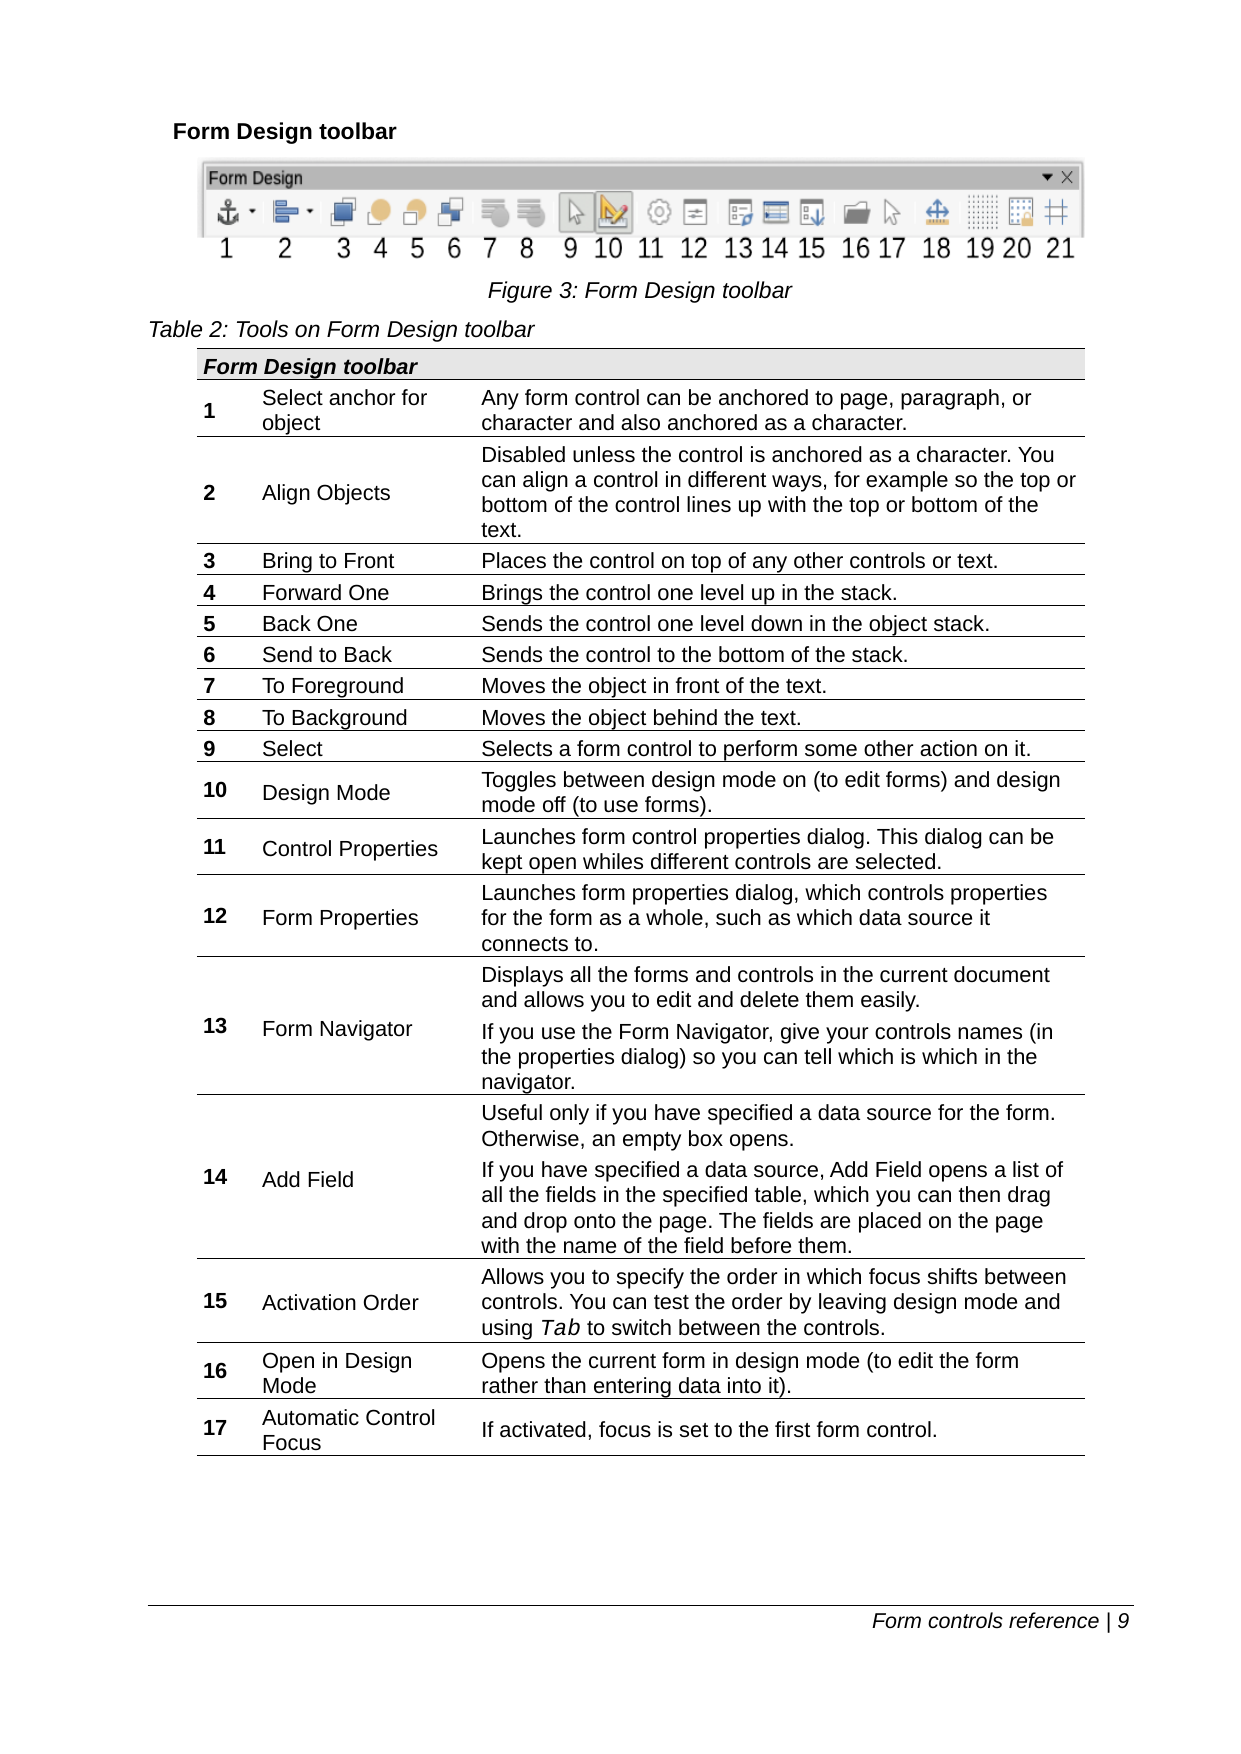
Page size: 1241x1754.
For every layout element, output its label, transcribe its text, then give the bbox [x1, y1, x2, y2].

table_cell 17 [197, 1399, 256, 1455]
table_cell Select anchor for object [256, 380, 475, 436]
table_cell Toggles between design mode on (to edit forms) and design mode off (to use forms). [475, 762, 1085, 818]
picture [197, 157, 1085, 259]
text Form Design toolbar [173, 118, 1134, 144]
table_cell 10 [197, 762, 256, 818]
table_cell Useful only if you have specified a data source for the form. Otherwise, an empty box opens. If you have specified a data source, Add Field opens a list of all the fields in the specified table, which you can then drag and drop onto the page. The fields are placed on the page with the name of the field before them. [475, 1095, 1085, 1258]
table_cell 12 [197, 875, 256, 956]
table_cell Bring to Front [256, 544, 475, 574]
table_cell Send to Back [256, 637, 475, 667]
table_cell Add Field [256, 1095, 475, 1258]
table_cell Open in Design Mode [256, 1343, 475, 1398]
table_cell 11 [197, 819, 256, 874]
table_cell 5 [197, 606, 256, 636]
list Table 2: Tools on Form Design toolbar [148, 316, 1134, 342]
table_cell Back One [256, 606, 475, 636]
table_cell Launches form properties dialog, which controls properties for the form as a whole, such as which data source it connects to. [475, 875, 1085, 956]
table_cell Forward One [256, 575, 475, 605]
table_cell Brings the control one level up in the stack. [475, 575, 1085, 605]
table_cell If activated, focus is set to the first form control. [475, 1399, 1085, 1455]
table_cell 15 [197, 1259, 256, 1342]
table_cell To Background [256, 700, 475, 730]
table_cell Select [256, 731, 475, 761]
table_cell Automatic Control Focus [256, 1399, 475, 1455]
table_cell 8 [197, 700, 256, 730]
table_cell Control Properties [256, 819, 475, 874]
table_cell Allows you to specify the order in which focus shifts between controls. You can test the order by leaving design mode and using Tab to switch between the controls. [475, 1259, 1085, 1342]
table_cell 3 [197, 544, 256, 574]
table_cell Form Properties [256, 875, 475, 956]
table_cell 13 [197, 957, 256, 1094]
table_cell Sends the control one level down in the object stack. [475, 606, 1085, 636]
table_cell 1 [197, 380, 256, 436]
table_cell Opens the current form in design mode (to edit the form rather than entering data into it). [475, 1343, 1085, 1398]
table_cell Moves the object in front of the text. [475, 669, 1085, 699]
table_cell 16 [197, 1343, 256, 1398]
table_cell Launches form control properties dialog. This dialog can be kept open whiles different controls are selected. [475, 819, 1085, 874]
table_cell Design Mode [256, 762, 475, 818]
table_cell Disabled unless the control is anchored as a character. You can align a control in different ways, for example so the top or bottom of the control lines up with the top or bottom of the text. [475, 437, 1085, 542]
table_cell Form Navigator [256, 957, 475, 1094]
text Figure 3: Form Design toolbar [197, 277, 1085, 303]
table_cell Selects a form control to perform some other action on it. [475, 731, 1085, 761]
table_cell 7 [197, 669, 256, 699]
table_cell Activation Order [256, 1259, 475, 1342]
table_cell 4 [197, 575, 256, 605]
table_cell Any form control can be anchored to page, paragraph, or character and also anchored as a character. [475, 380, 1085, 436]
table_cell 2 [197, 437, 256, 542]
table_cell Align Objects [256, 437, 475, 542]
table_cell Sends the control to the bottom of the stack. [475, 637, 1085, 667]
table_cell 6 [197, 637, 256, 667]
table_header [475, 349, 1085, 379]
table_cell Displays all the forms and controls in the current document and allows you to edit and delete them easily. If you use the Form Navigator, give your controls names (in the properties dialog) so you can tell which is which in the navigator. [475, 957, 1085, 1094]
table_header Form Design toolbar [197, 349, 475, 379]
table_cell 14 [197, 1095, 256, 1258]
table_cell To Foreground [256, 669, 475, 699]
table_cell 9 [197, 731, 256, 761]
table_cell Places the control on top of any other controls or text. [475, 544, 1085, 574]
table_cell Moves the object behind the text. [475, 700, 1085, 730]
